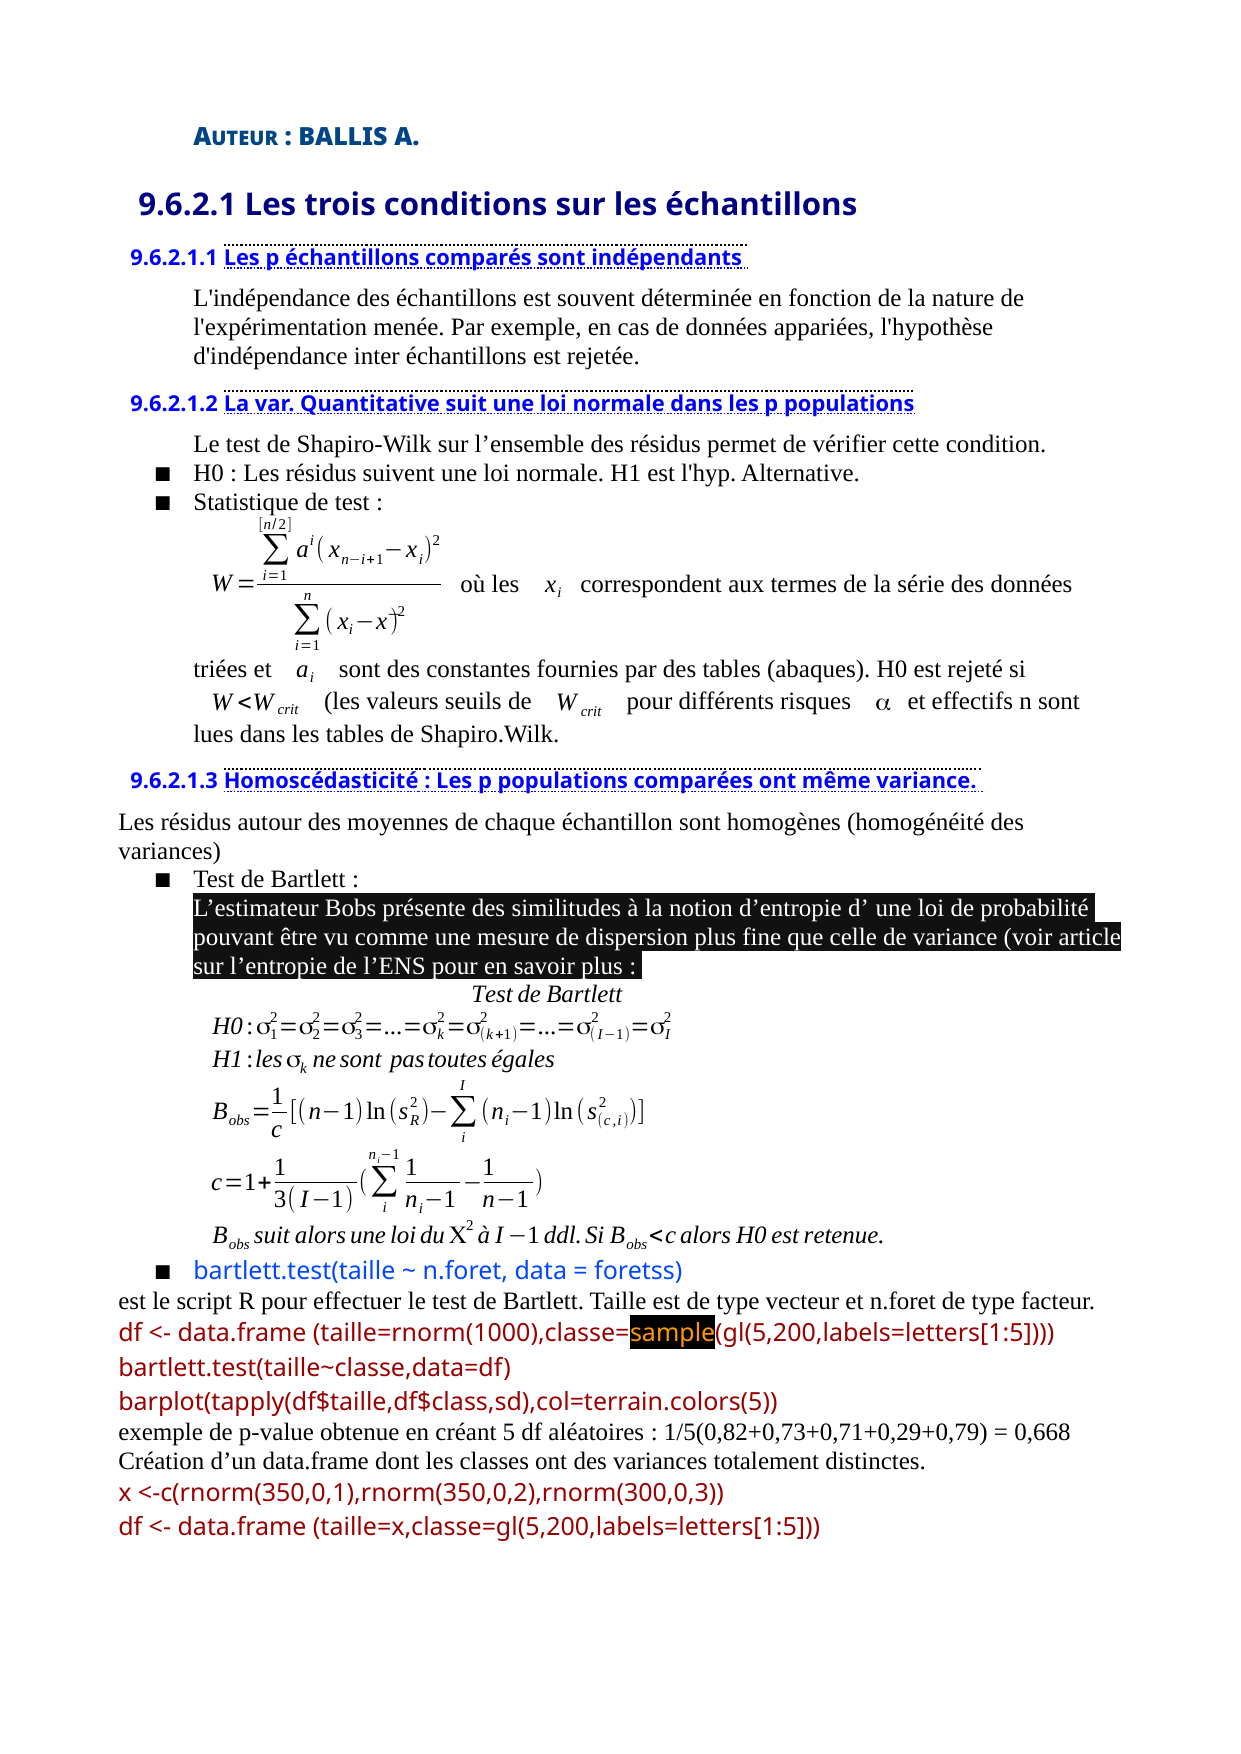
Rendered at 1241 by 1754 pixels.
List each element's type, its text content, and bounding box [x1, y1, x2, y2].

list Statistique de test : [156, 487, 1123, 515]
list Le test de Shapiro-Wilk sur l’ensemble des résidus permet de vérifier cette condition. [156, 429, 1123, 458]
text exemple de p-value obtenue en créant 5 df aléatoires : 1/5(0,82+0,73+0,71+0,29+0,79) = 0,668 [118, 1417, 1123, 1446]
list H0 : Les résidus suivent une loi normale. H1 est l'hyp. Alternative. [156, 458, 1123, 487]
text df <- data.frame (taille=x,classe=gl(5,200,labels=LETTERS[1:5])) [118, 1509, 1123, 1543]
list L'indépendance des échantillons est souvent déterminée en fonction de la nature de l'expérimentation menée. Par exemple, en cas de données appariées, l'hypothèse d'indépendance inter échantillons est rejetée. [156, 283, 1123, 370]
list L’estimateur Bobs présente des similitudes à la notion d’entropie d’ une loi de probabilité pouvant être vu comme une mesure de dispersion plus fine que celle de variance (voir article sur l’entropie de l’ENS pour en savoir plus : [156, 893, 1123, 979]
text x <-c(rnorm(350,0,1),rnorm(350,0,2),rnorm(300,0,3)) [118, 1475, 1123, 1509]
subtitle La var. Quantitative suit une loi normale dans les p populations [124, 387, 1123, 417]
subtitle Les trois conditions sur les échantillons [130, 182, 1123, 224]
text df <- data.frame (taille=rnorm(1000),classe=sample(gl(5,200,labels=LETTERS[1:5]))) [118, 1315, 1123, 1349]
list Test de Bartlett : [156, 864, 1123, 893]
text Les résidus autour des moyennes de chaque échantillon sont homogènes (homogénéité des variances) [118, 807, 1123, 864]
text est le script R pour effectuer le test de Bartlett. Taille est de type vecteur et n.foret de type facteur. [118, 1286, 1123, 1315]
subtitle Les p échantillons comparés sont indépendants [124, 242, 1123, 272]
text barplot(tapply(df$taille,df$class,sd),col=terrain.colors(5)) [118, 1383, 1123, 1417]
text bartlett.test(taille~classe,data=df) [118, 1349, 1123, 1383]
list bartlett.test(taille ~ n.foret, data = foretss) [156, 1252, 1123, 1286]
text Création d’un data.frame dont les classes ont des variances totalement distinctes. [118, 1446, 1123, 1475]
subtitle Homoscédasticité : Les p populations comparées ont même variance. [124, 765, 1123, 795]
list où les correspondent aux termes de la série des données triées et sont des constantes fournies par des tables (abaques). H0 est rejeté si (les valeurs seuils de pour différents risques et effectifs n sont lues dans les tables de Shapiro.Wilk. [156, 515, 1123, 748]
